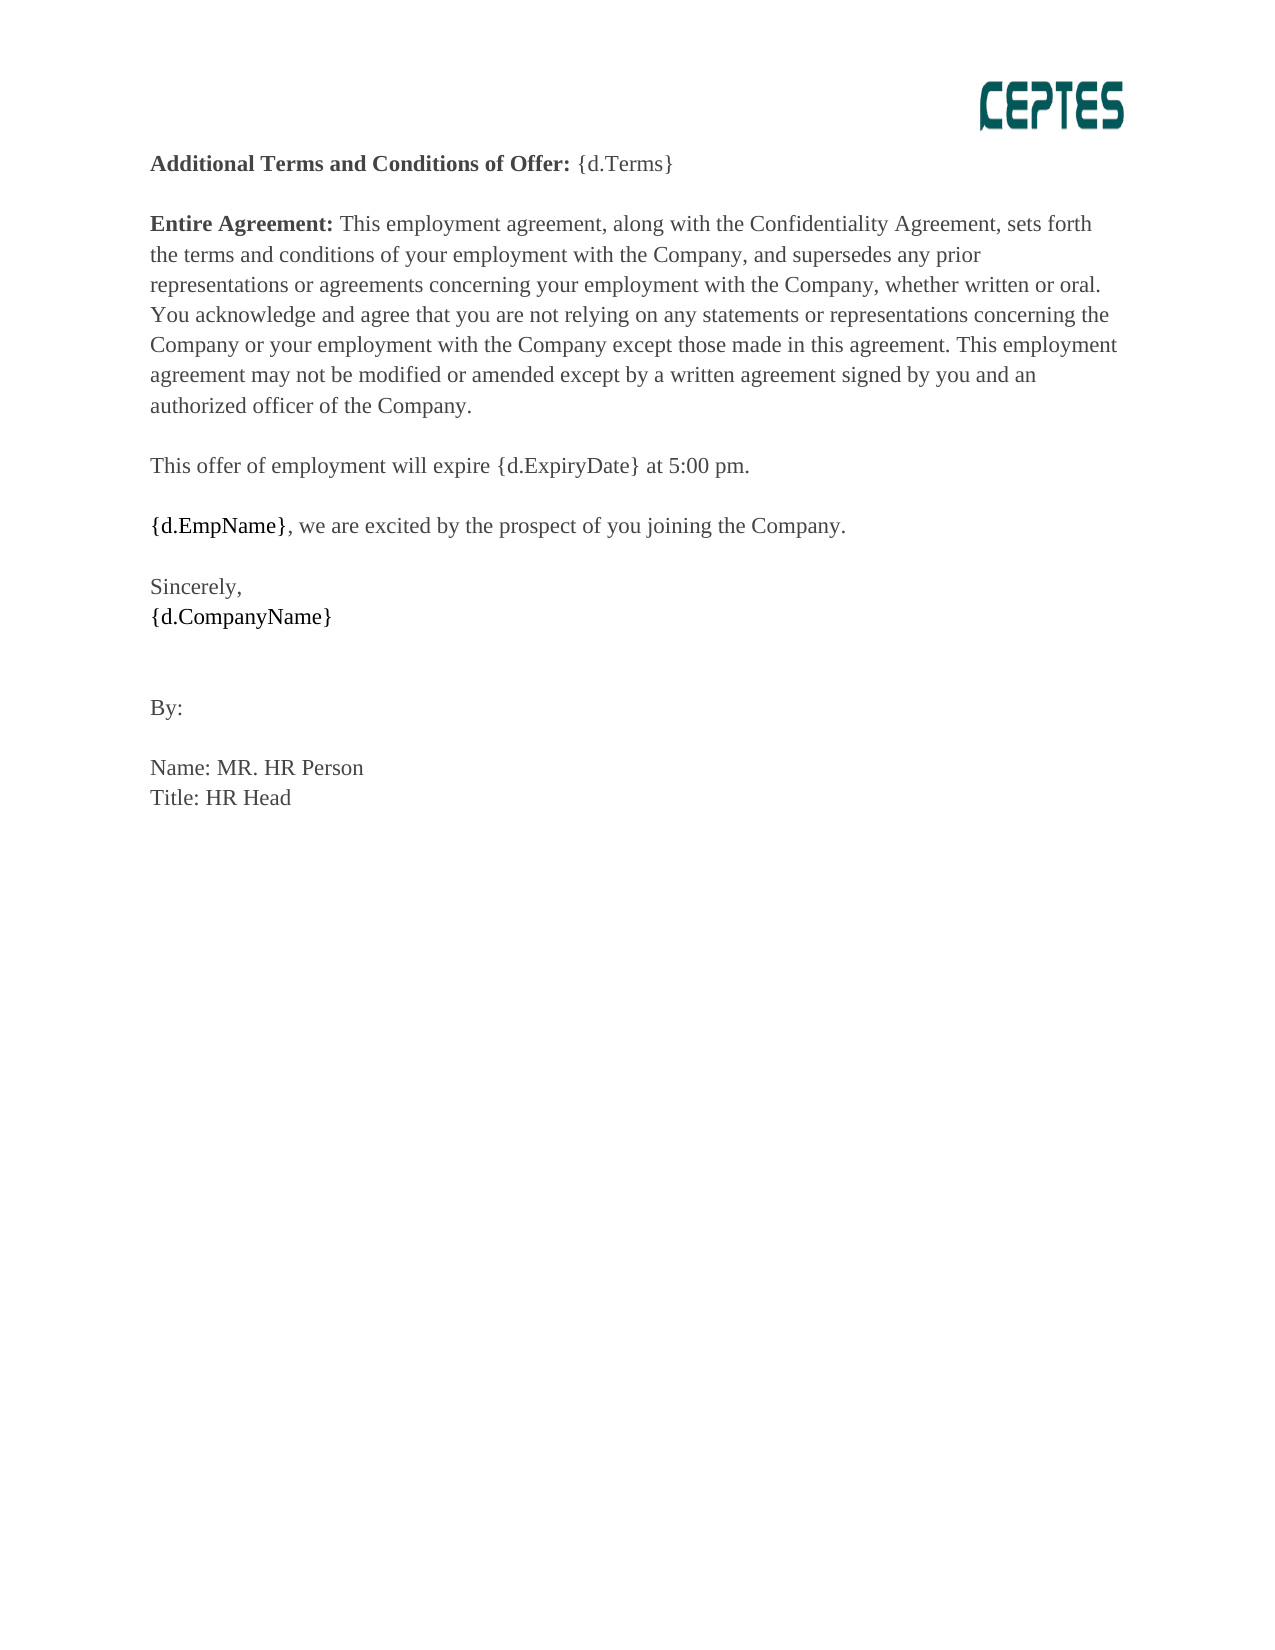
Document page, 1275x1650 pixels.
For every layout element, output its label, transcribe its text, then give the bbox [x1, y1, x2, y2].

text Sincerely, [150, 573, 1125, 599]
text {d.EmpName}, we are excited by the prospect of you joining the Company. [150, 512, 1125, 539]
text By: [150, 694, 1125, 720]
text Entire Agreement: This employment agreement, along with the Confidentiality Agreement, sets forth the terms and conditions of your employment with the Company, and supersedes any prior representations or agreements concerning your employment with the Company, whether written or oral. You acknowledge and agree that you are not relying on any statements or representations concerning the Company or your employment with the Company except those made in this agreement. This employment agreement may not be modified or amended except by a written agreement signed by you and an authorized officer of the Company. [150, 210, 1125, 418]
text Additional Terms and Conditions of Offer: {d.Terms} [150, 150, 1125, 176]
text Name: MR. HR Person [150, 754, 1125, 781]
text This offer of employment will expire {d.ExpiryDate} at 5:00 pm. [150, 452, 1125, 478]
text Title: HR Head [150, 784, 1125, 811]
text {d.CompanyName} [150, 603, 1125, 629]
